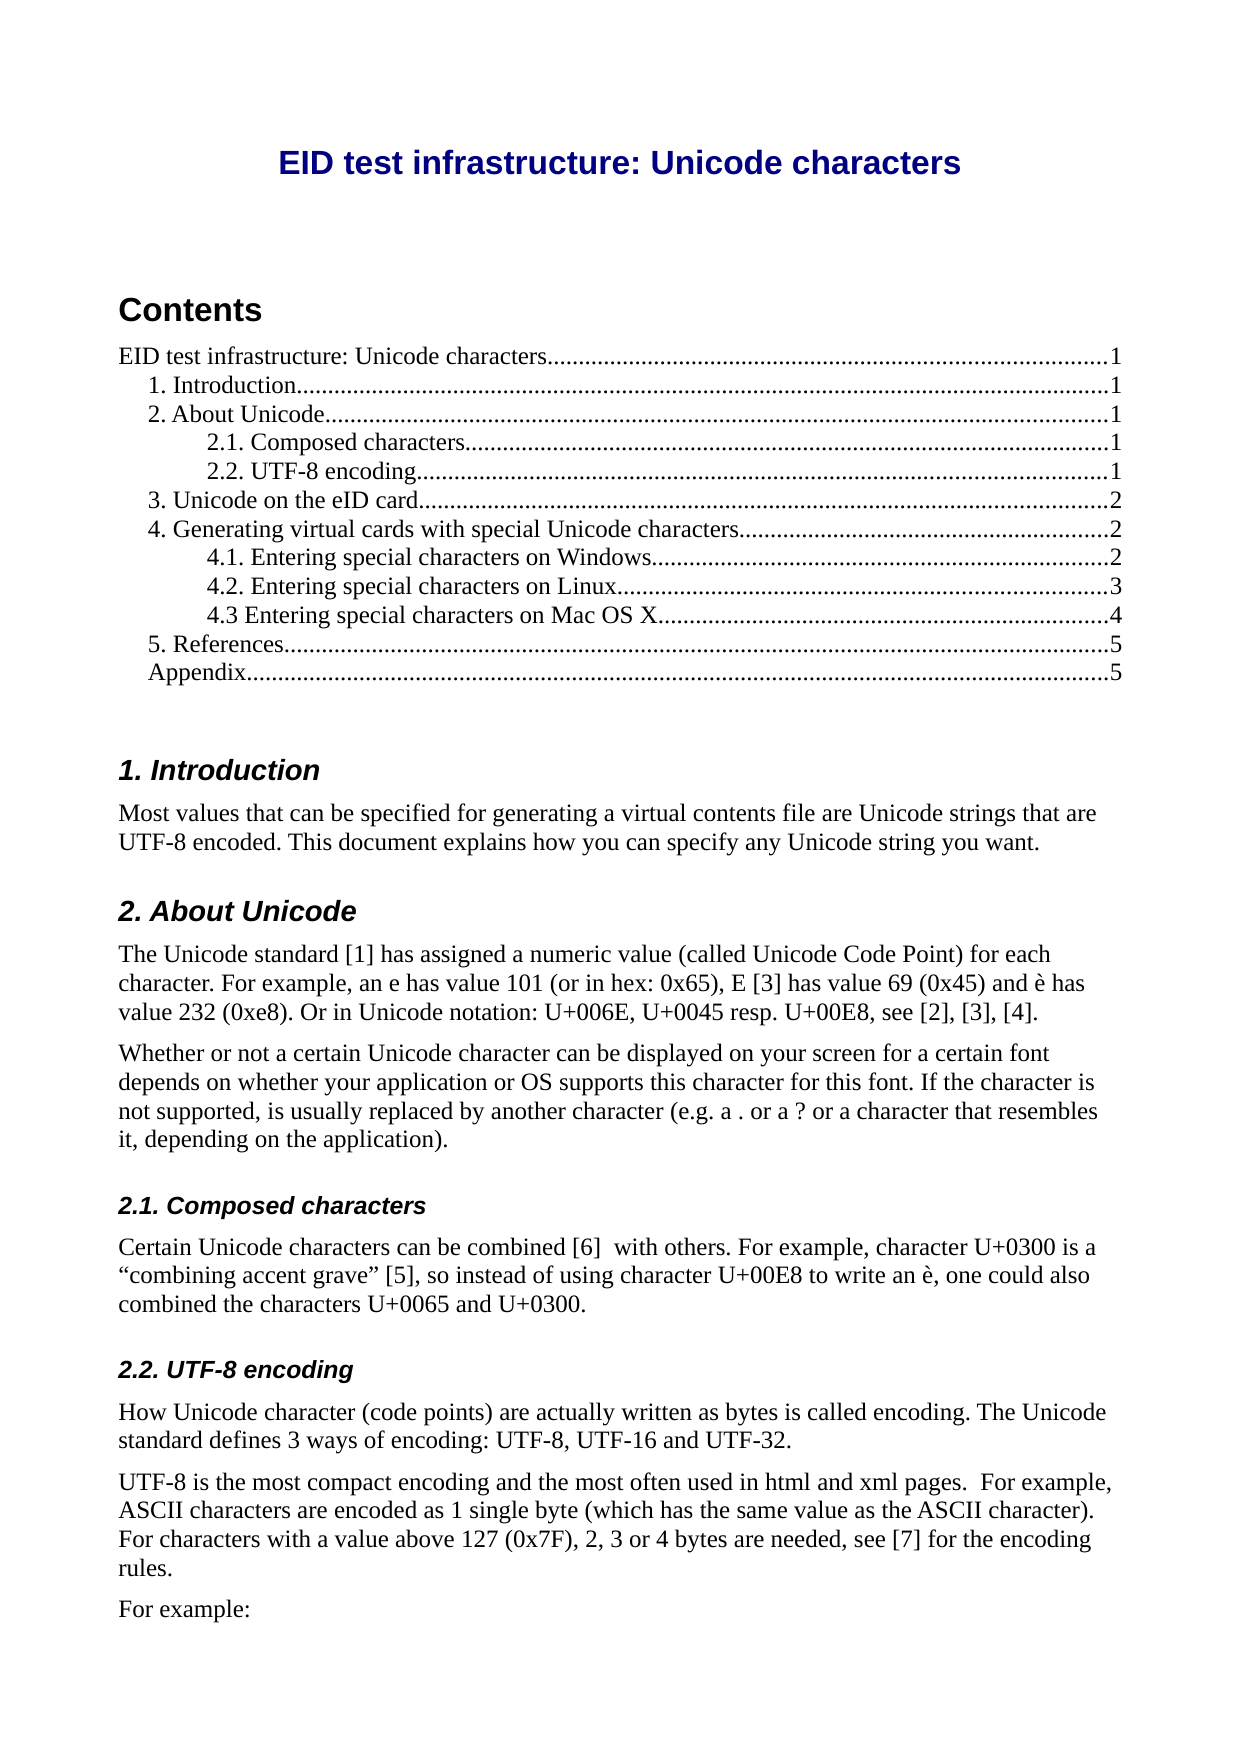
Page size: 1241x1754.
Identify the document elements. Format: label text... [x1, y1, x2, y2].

text 5. References 5 [148, 629, 1122, 657]
text Certain Unicode characters can be combined [6] with others. For example, character U+0300 is a “combining accent grave” [5], so instead of using character U+00E8 to write an è, one could also combined the characters U+0065 and U+0300. [118, 1232, 1122, 1318]
subtitle 2.2. UTF-8 encoding [118, 1356, 1122, 1384]
text The Unicode standard [1] has assigned a numeric value (called Unicode Code Point) for each character. For example, an e has value 101 (or in hex: 0x65), E [3] has value 69 (0x45) and è has value 232 (0xe8). Or in Unicode notation: U+006E, U+0045 resp. U+00E8, see [2], [3], [4]. [118, 939, 1122, 1026]
subtitle 1. Introduction [118, 752, 1122, 786]
subtitle 2. About Unicode [118, 893, 1122, 927]
text 4.2. Entering special characters on Linux 3 [207, 571, 1122, 600]
subtitle 2.1. Composed characters [118, 1191, 1122, 1219]
text Whether or not a certain Unicode character can be displayed on your screen for a certain font depends on whether your application or OS supports this character for this font. If the character is not supported, is usually replaced by another character (e.g. a . or a ? or a character that resembles it, depending on the application). [118, 1038, 1122, 1153]
text 3. Unicode on the eID card 2 [148, 485, 1122, 514]
subtitle EID test infrastructure: Unicode characters [118, 143, 1122, 182]
text 4.3 Entering special characters on Mac OS X 4 [207, 600, 1122, 629]
subtitle Contents [118, 290, 1122, 329]
text UTF-8 is the most compact encoding and the most often used in html and xml pages. For example, ASCII characters are encoded as 1 single byte (which has the same value as the ASCII character). For characters with a value above 127 (0x7F), 2, 3 or 4 bytes are needed, see [7] for the encoding rules. [118, 1467, 1122, 1582]
text Most values that can be specified for generating a virtual contents file are Unicode strings that are UTF-8 encoded. This document explains how you can specify any Unicode string you want. [118, 798, 1122, 856]
text 2.2. UTF-8 encoding 1 [207, 456, 1122, 485]
text How Unicode character (code points) are actually written as bytes is called encoding. The Unicode standard defines 3 ways of encoding: UTF-8, UTF-16 and UTF-32. [118, 1397, 1122, 1454]
text 2. About Unicode 1 [148, 399, 1122, 427]
text EID test infrastructure: Unicode characters 1 [118, 341, 1122, 370]
text 4.1. Entering special characters on Windows 2 [207, 542, 1122, 571]
text 1. Introduction 1 [148, 370, 1122, 399]
text For example: [118, 1594, 1122, 1623]
text 2.1. Composed characters 1 [207, 427, 1122, 456]
text 4. Generating virtual cards with special Unicode characters 2 [148, 514, 1122, 542]
text Appendix 5 [148, 657, 1122, 686]
